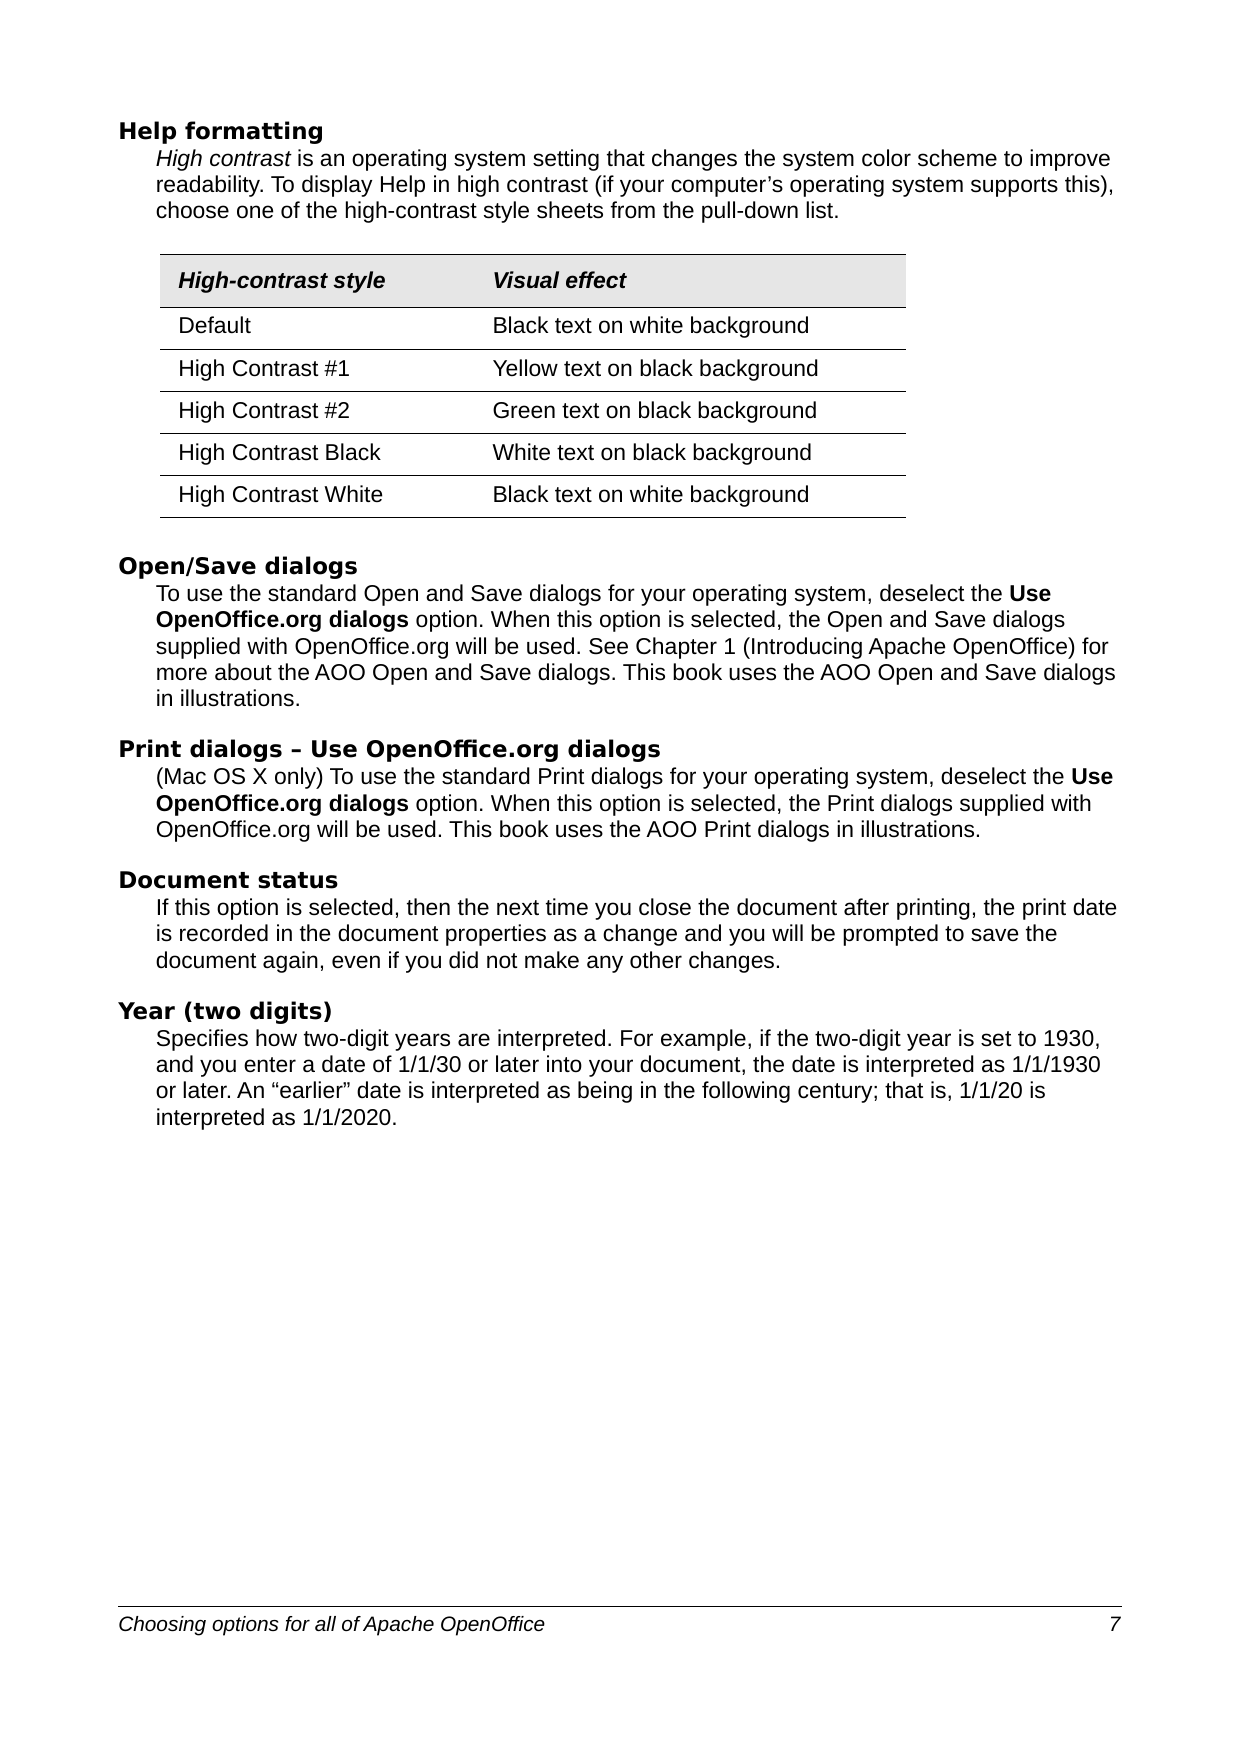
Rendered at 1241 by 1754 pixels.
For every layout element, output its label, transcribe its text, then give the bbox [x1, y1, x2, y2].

table_cell High Contrast Black [160, 434, 474, 475]
table_cell High Contrast #2 [160, 392, 474, 433]
table_header High-contrast style [160, 255, 474, 307]
text Year (two digits) [118, 998, 1122, 1025]
table_cell High Contrast #1 [160, 350, 474, 391]
text High contrast is an operating system setting that changes the system color scheme to improve readability. To display Help in high contrast (if your computer’s operating system supports this), choose one of the high-contrast style sheets from the pull-down list. [156, 145, 1122, 224]
text If this option is selected, then the next time you close the document after printing, the print date is recorded in the document properties as a change and you will be prompted to save the document again, even if you did not make any other changes. [156, 894, 1122, 973]
text Document status [118, 867, 1122, 894]
table_cell Black text on white background [474, 476, 906, 517]
table_cell White text on black background [474, 434, 906, 475]
text Print dialogs – Use OpenOffice.org dialogs [118, 737, 1122, 763]
text Open/Save dialogs [118, 553, 1122, 580]
table_cell Black text on white background [474, 308, 906, 349]
text Help formatting [118, 118, 1122, 145]
text To use the standard Open and Save dialogs for your operating system, deselect the Use OpenOffice.org dialogs option. When this option is selected, the Open and Save dialogs supplied with OpenOffice.org will be used. See Chapter 1 (Introducing Apache OpenOffice) for more about the AOO Open and Save dialogs. This book uses the AOO Open and Save dialogs in illustrations. [156, 580, 1122, 712]
table_cell Default [160, 308, 474, 349]
text (Mac OS X only) To use the standard Print dialogs for your operating system, deselect the Use OpenOffice.org dialogs option. When this option is selected, the Print dialogs supplied with OpenOffice.org will be used. This book uses the AOO Print dialogs in illustrations. [156, 763, 1122, 842]
table_cell Green text on black background [474, 392, 906, 433]
table_cell High Contrast White [160, 476, 474, 517]
table_cell Yellow text on black background [474, 350, 906, 391]
table_header Visual effect [474, 255, 906, 307]
text Specifies how two-digit years are interpreted. For example, if the two-digit year is set to 1930, and you enter a date of 1/1/30 or later into your document, the date is interpreted as 1/1/1930 or later. An “earlier” date is interpreted as being in the following century; that is, 1/1/20 is interpreted as 1/1/2020. [156, 1025, 1122, 1130]
